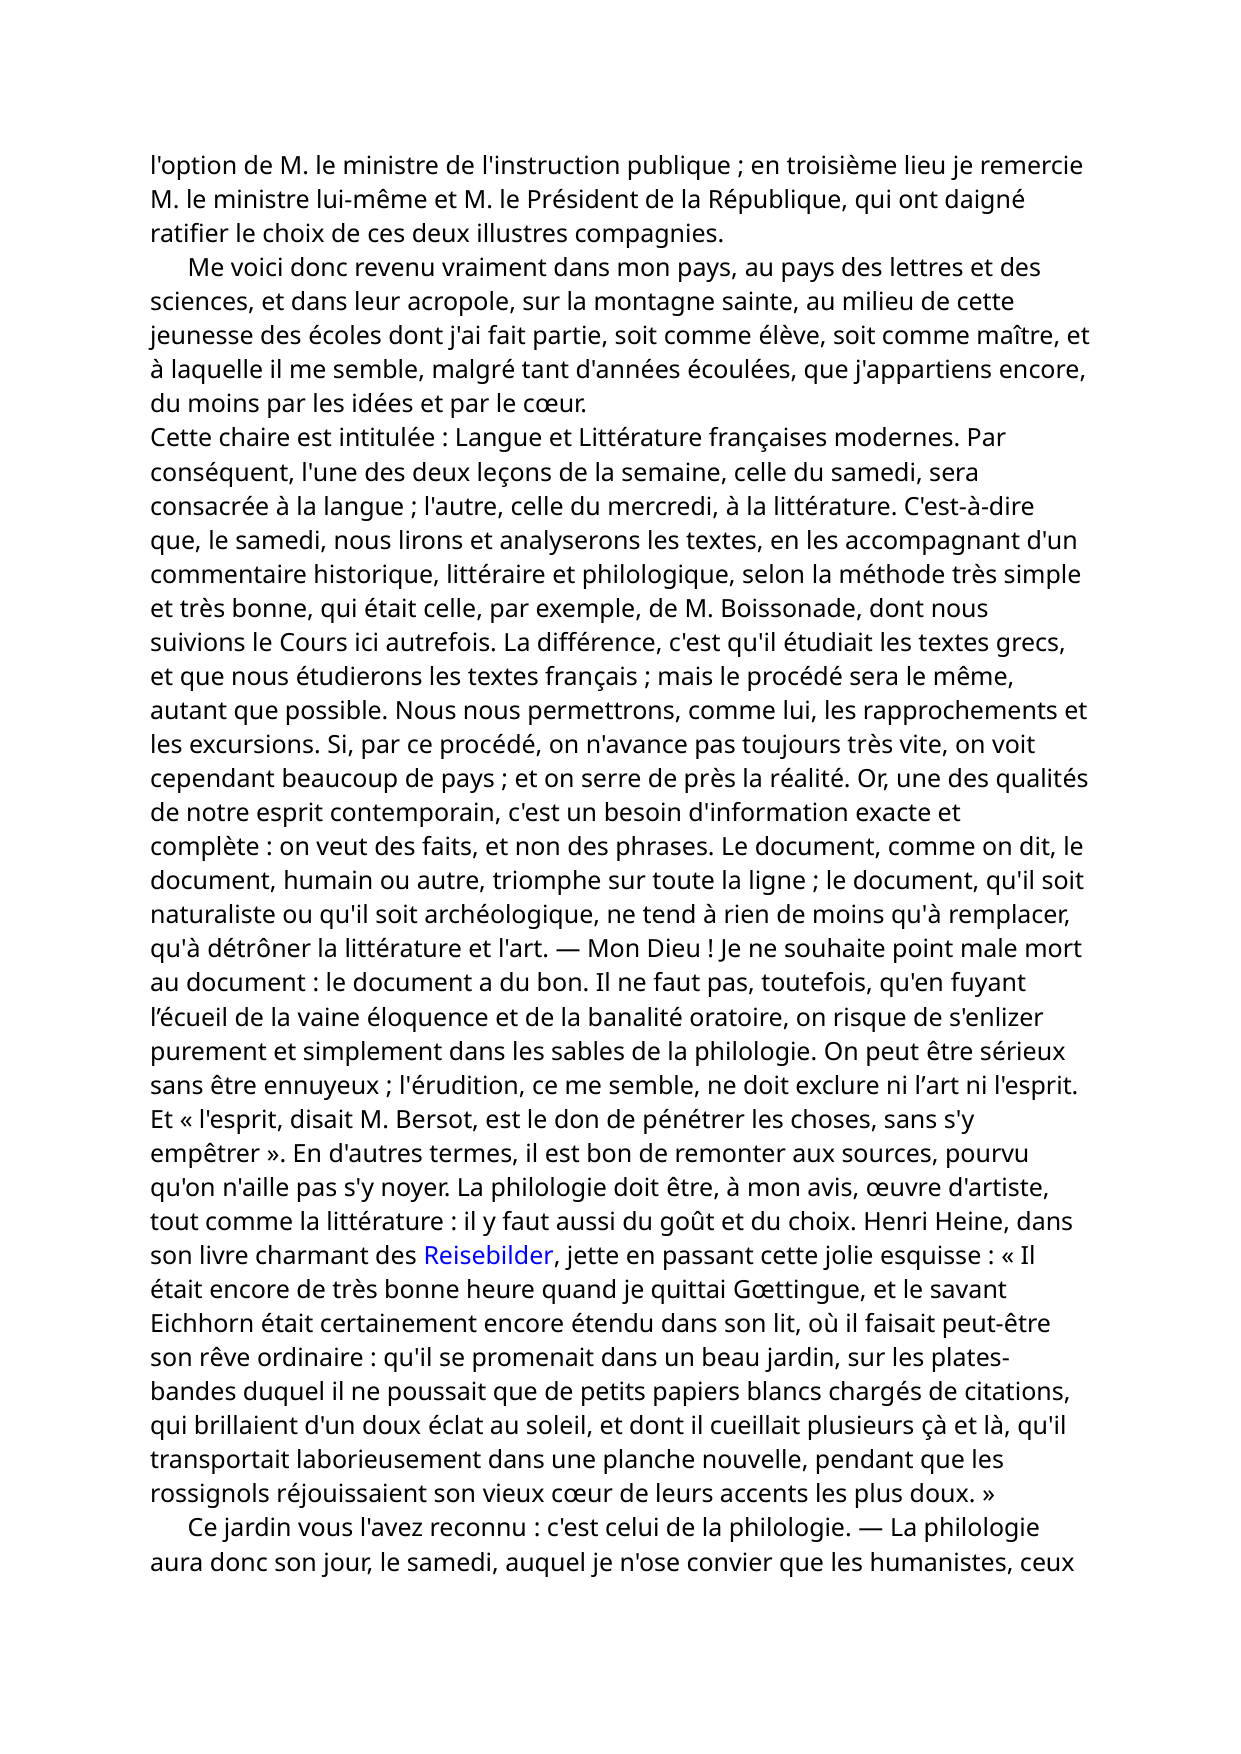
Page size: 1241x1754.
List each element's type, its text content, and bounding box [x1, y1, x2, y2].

text l'option de M. le ministre de l'instruction publique ; en troisième lieu je remercie M. le ministre lui-même et M. le Président de la République, qui ont daigné ratifier le choix de ces deux illustres compagnies. [150, 148, 1091, 250]
text Cette chaire est intitulée : Langue et Littérature françaises modernes. Par conséquent, l'une des deux leçons de la semaine, celle du samedi, sera consacrée à la langue ; l'autre, celle du mercredi, à la littérature. C'est-à-dire que, le samedi, nous lirons et analyserons les textes, en les accompagnant d'un commentaire historique, littéraire et philologique, selon la méthode très simple et très bonne, qui était celle, par exemple, de M. Boissonade, dont nous suivions le Cours ici autrefois. La différence, c'est qu'il étudiait les textes grecs, et que nous étudierons les textes français ; mais le procédé sera le même, autant que possible. Nous nous permettrons, comme lui, les rapprochements et les excursions. Si, par ce procédé, on n'avance pas toujours très vite, on voit cependant beaucoup de pays ; et on serre de près la réalité. Or, une des qualités de notre esprit contemporain, c'est un besoin d'information exacte et complète : on veut des faits, et non des phrases. Le document, comme on dit, le document, humain ou autre, triomphe sur toute la ligne ; le document, qu'il soit naturaliste ou qu'il soit archéologique, ne tend à rien de moins qu'à remplacer, qu'à détrôner la littérature et l'art. — Mon Dieu ! Je ne souhaite point male mort au document : le document a du bon. Il ne faut pas, toutefois, qu'en fuyant l’écueil de la vaine éloquence et de la banalité oratoire, on risque de s'enlizer purement et simplement dans les sables de la philologie. On peut être sérieux sans être ennuyeux ; l'érudition, ce me semble, ne doit exclure ni l’art ni l'esprit. Et « l'esprit, disait M. Bersot, est le don de pénétrer les choses, sans s'y empêtrer ». En d'autres termes, il est bon de remonter aux sources, pourvu qu'on n'aille pas s'y noyer. La philologie doit être, à mon avis, œuvre d'artiste, tout comme la littérature : il y faut aussi du goût et du choix. Henri Heine, dans son livre charmant des Reisebilder, jette en passant cette jolie esquisse : « Il était encore de très bonne heure quand je quittai Gœttingue, et le savant Eichhorn était certainement encore étendu dans son lit, où il faisait peut-être son rêve ordinaire : qu'il se promenait dans un beau jardin, sur les plates-bandes duquel il ne poussait que de petits papiers blancs chargés de citations, qui brillaient d'un doux éclat au soleil, et dont il cueillait plusieurs çà et là, qu'il transportait laborieusement dans une planche nouvelle, pendant que les rossignols réjouissaient son vieux cœur de leurs accents les plus doux. » [150, 420, 1091, 1510]
text Me voici donc revenu vraiment dans mon pays, au pays des lettres et des sciences, et dans leur acropole, sur la montagne sainte, au milieu de cette jeunesse des écoles dont j'ai fait partie, soit comme élève, soit comme maître, et à laquelle il me semble, malgré tant d'années écoulées, que j'appartiens encore, du moins par les idées et par le cœur. [150, 250, 1091, 420]
text Ce jardin vous l'avez reconnu : c'est celui de la philologie. — La philologie aura donc son jour, le samedi, auquel je n'ose convier que les humanistes, ceux [150, 1510, 1091, 1578]
